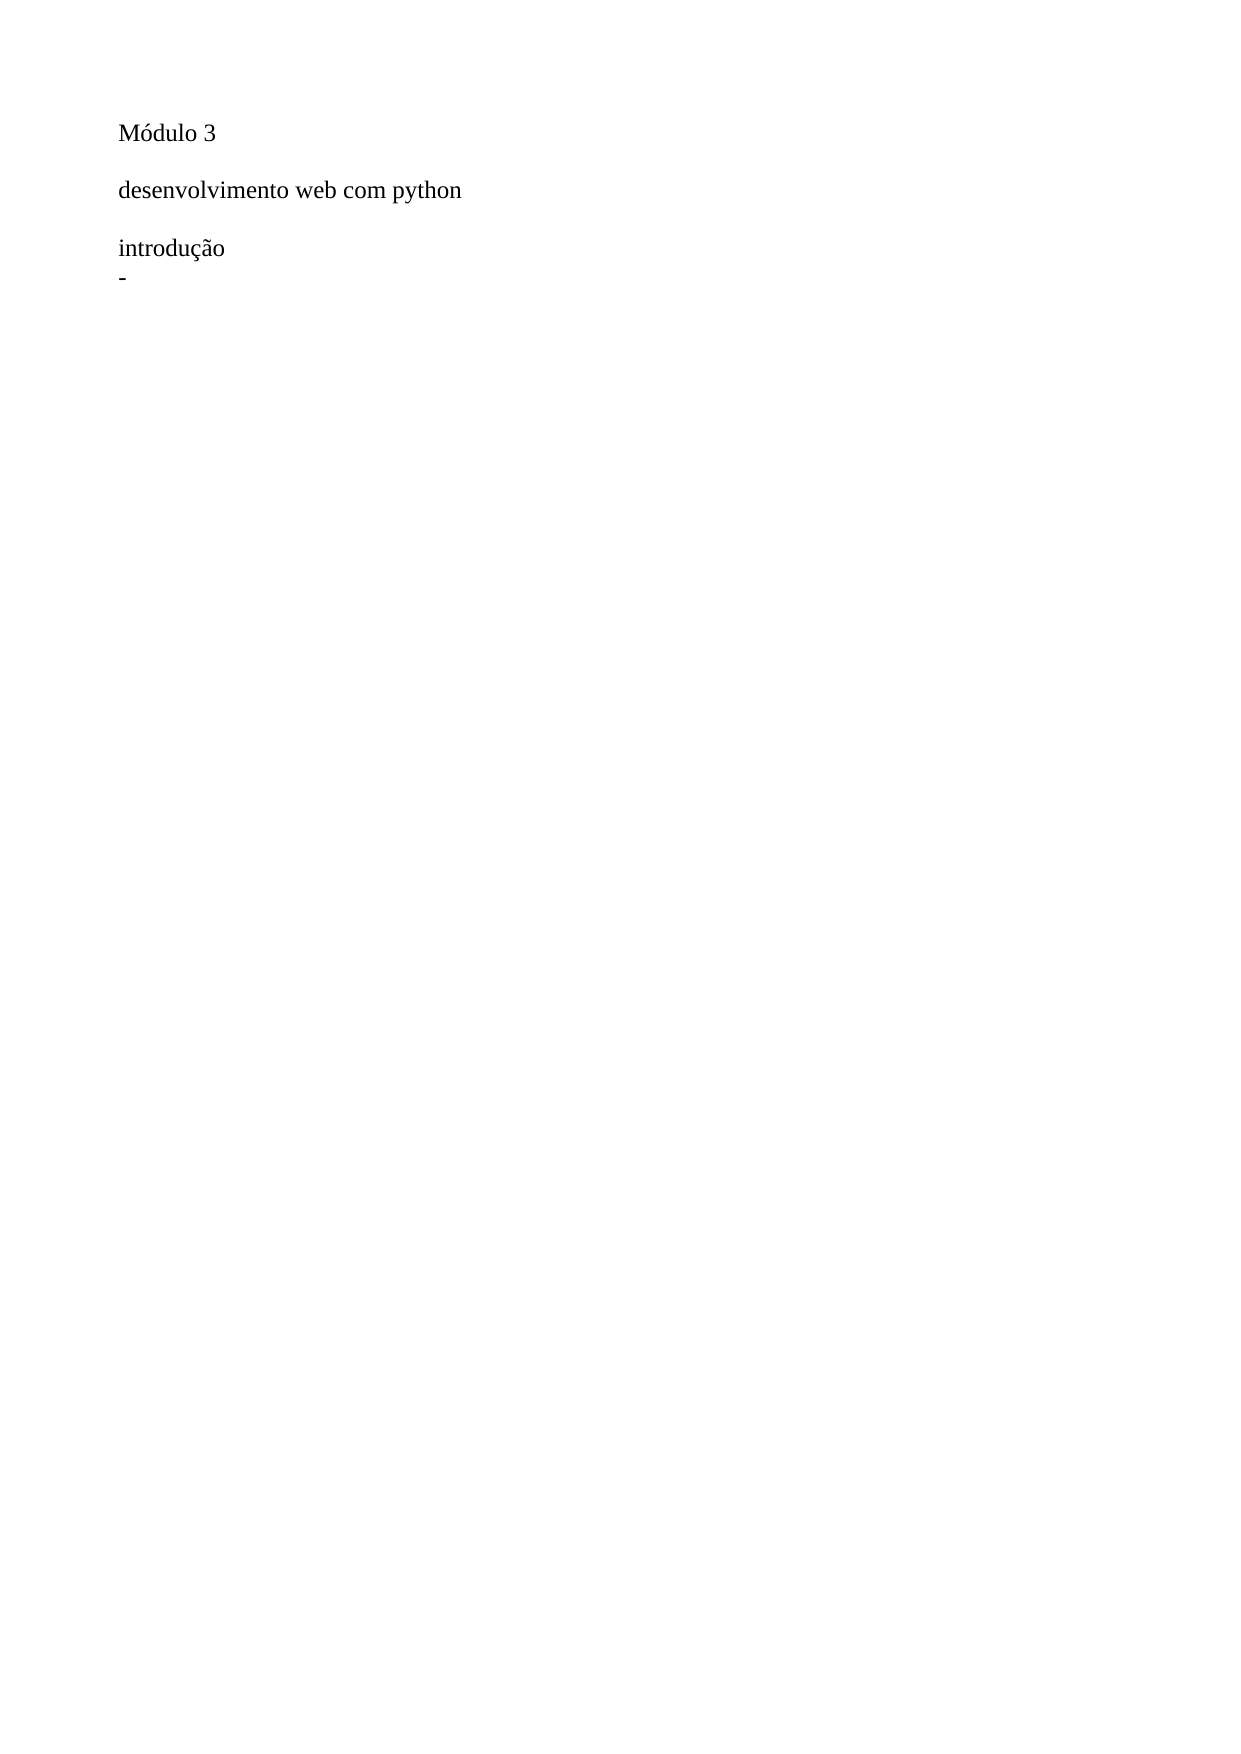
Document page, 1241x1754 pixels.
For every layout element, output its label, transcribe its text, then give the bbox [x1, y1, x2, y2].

text Módulo 3 [118, 118, 1122, 147]
text desenvolvimento web com python [118, 176, 1122, 204]
text - [118, 262, 1122, 291]
text introdução [118, 233, 1122, 262]
